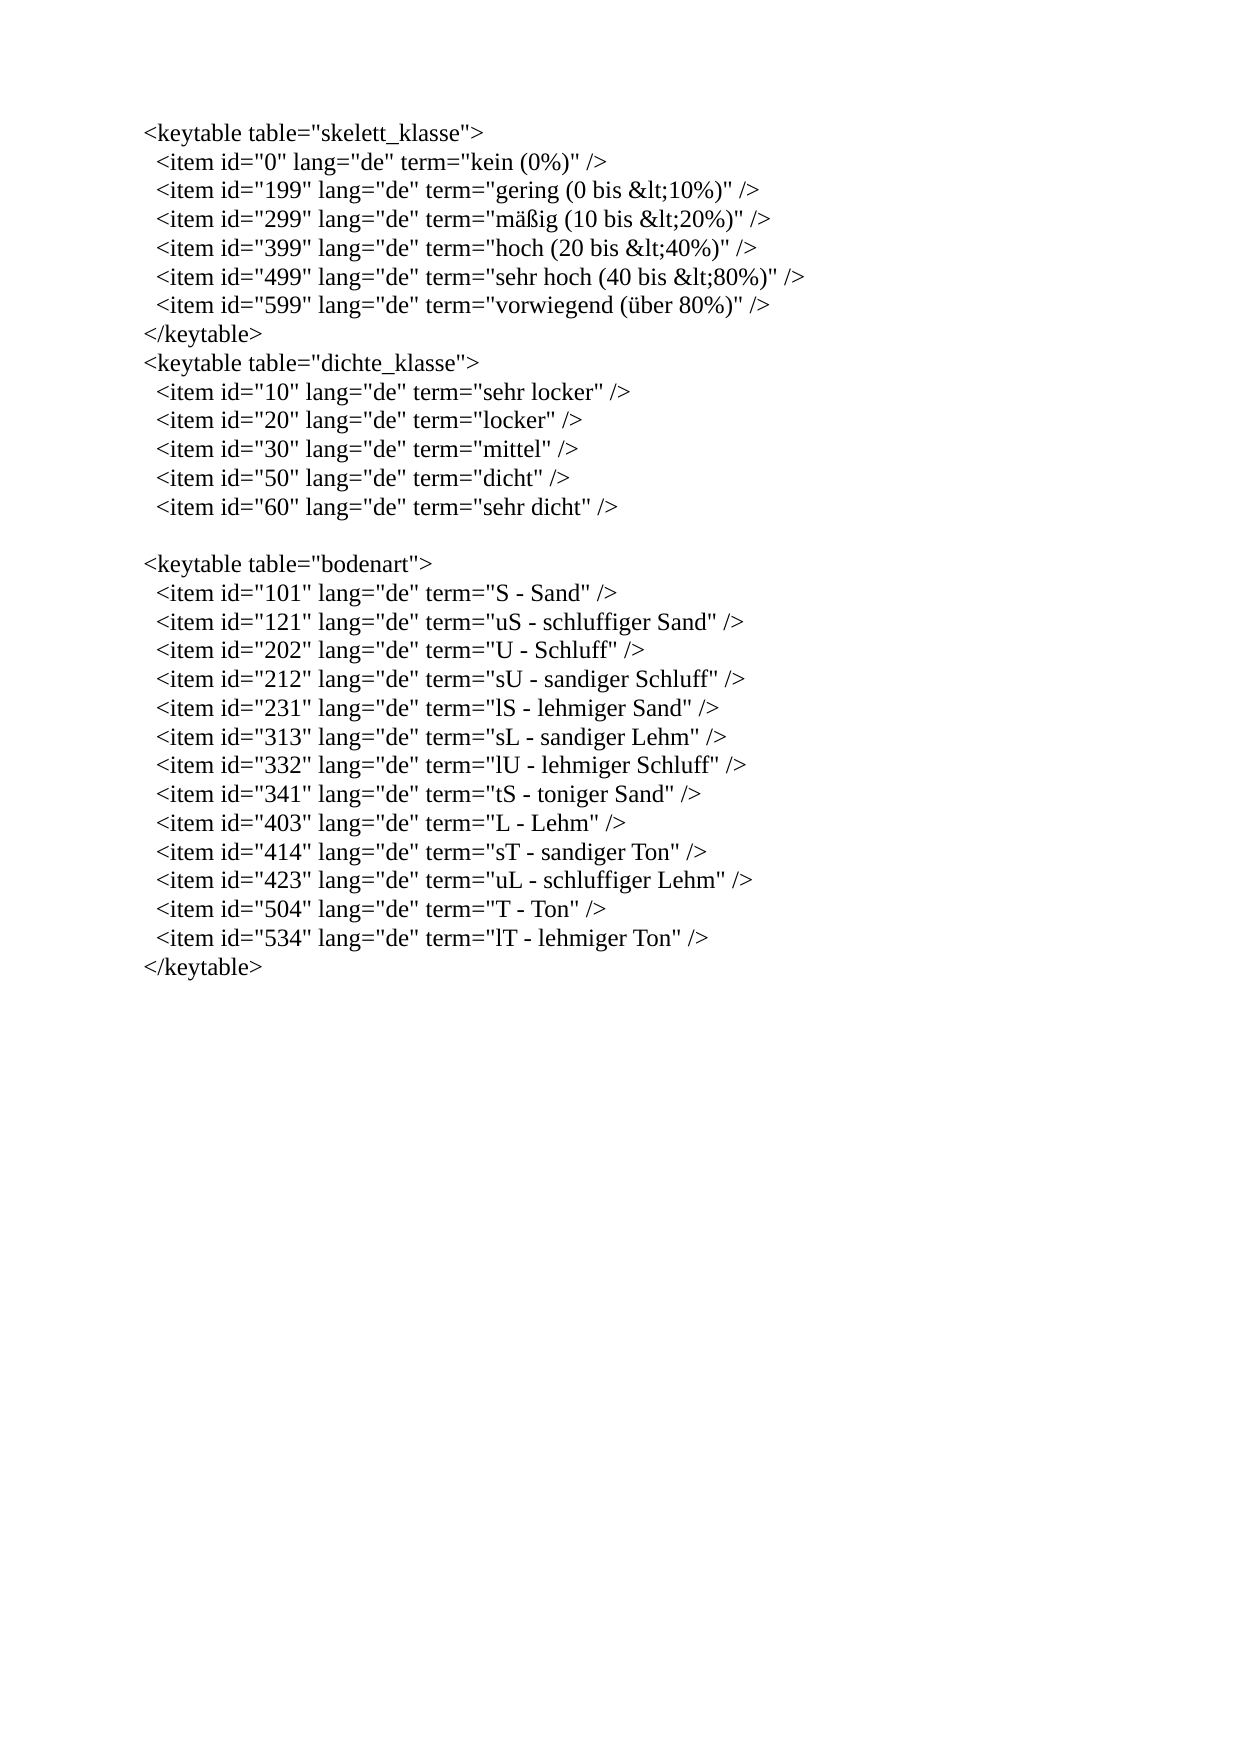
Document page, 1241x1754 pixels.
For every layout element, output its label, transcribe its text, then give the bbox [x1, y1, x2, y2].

text </keytable> [118, 952, 1122, 981]
text <item id="332" lang="de" term="lU - lehmiger Schluff" /> [118, 751, 1122, 779]
text <item id="399" lang="de" term="hoch (20 bis &lt;40%)" /> [118, 233, 1122, 262]
text <item id="423" lang="de" term="uL - schluffiger Lehm" /> [118, 866, 1122, 894]
text <item id="534" lang="de" term="lT - lehmiger Ton" /> [118, 923, 1122, 952]
text <item id="504" lang="de" term="T - Ton" /> [118, 894, 1122, 923]
text <keytable table="dichte_klasse"> [118, 348, 1122, 377]
text <item id="10" lang="de" term="sehr locker" /> [118, 377, 1122, 406]
text <item id="231" lang="de" term="lS - lehmiger Sand" /> [118, 693, 1122, 722]
text <item id="403" lang="de" term="L - Lehm" /> [118, 808, 1122, 837]
text <item id="50" lang="de" term="dicht" /> [118, 463, 1122, 492]
text <item id="212" lang="de" term="sU - sandiger Schluff" /> [118, 664, 1122, 693]
text <item id="599" lang="de" term="vorwiegend (über 80%)" /> [118, 291, 1122, 319]
text <item id="30" lang="de" term="mittel" /> [118, 434, 1122, 463]
text <item id="414" lang="de" term="sT - sandiger Ton" /> [118, 837, 1122, 866]
text <keytable table="skelett_klasse"> [118, 118, 1122, 147]
text <item id="202" lang="de" term="U - Schluff" /> [118, 636, 1122, 664]
text <keytable table="bodenart"> [118, 549, 1122, 578]
text </keytable> [118, 319, 1122, 348]
text <item id="20" lang="de" term="locker" /> [118, 406, 1122, 434]
text <item id="299" lang="de" term="mäßig (10 bis &lt;20%)" /> [118, 204, 1122, 233]
text <item id="0" lang="de" term="kein (0%)" /> [118, 147, 1122, 176]
text <item id="313" lang="de" term="sL - sandiger Lehm" /> [118, 722, 1122, 751]
text <item id="499" lang="de" term="sehr hoch (40 bis &lt;80%)" /> [118, 262, 1122, 291]
text <item id="199" lang="de" term="gering (0 bis &lt;10%)" /> [118, 176, 1122, 204]
text <item id="101" lang="de" term="S - Sand" /> [118, 578, 1122, 607]
text <item id="121" lang="de" term="uS - schluffiger Sand" /> [118, 607, 1122, 636]
text <item id="60" lang="de" term="sehr dicht" /> [118, 492, 1122, 521]
text <item id="341" lang="de" term="tS - toniger Sand" /> [118, 779, 1122, 808]
